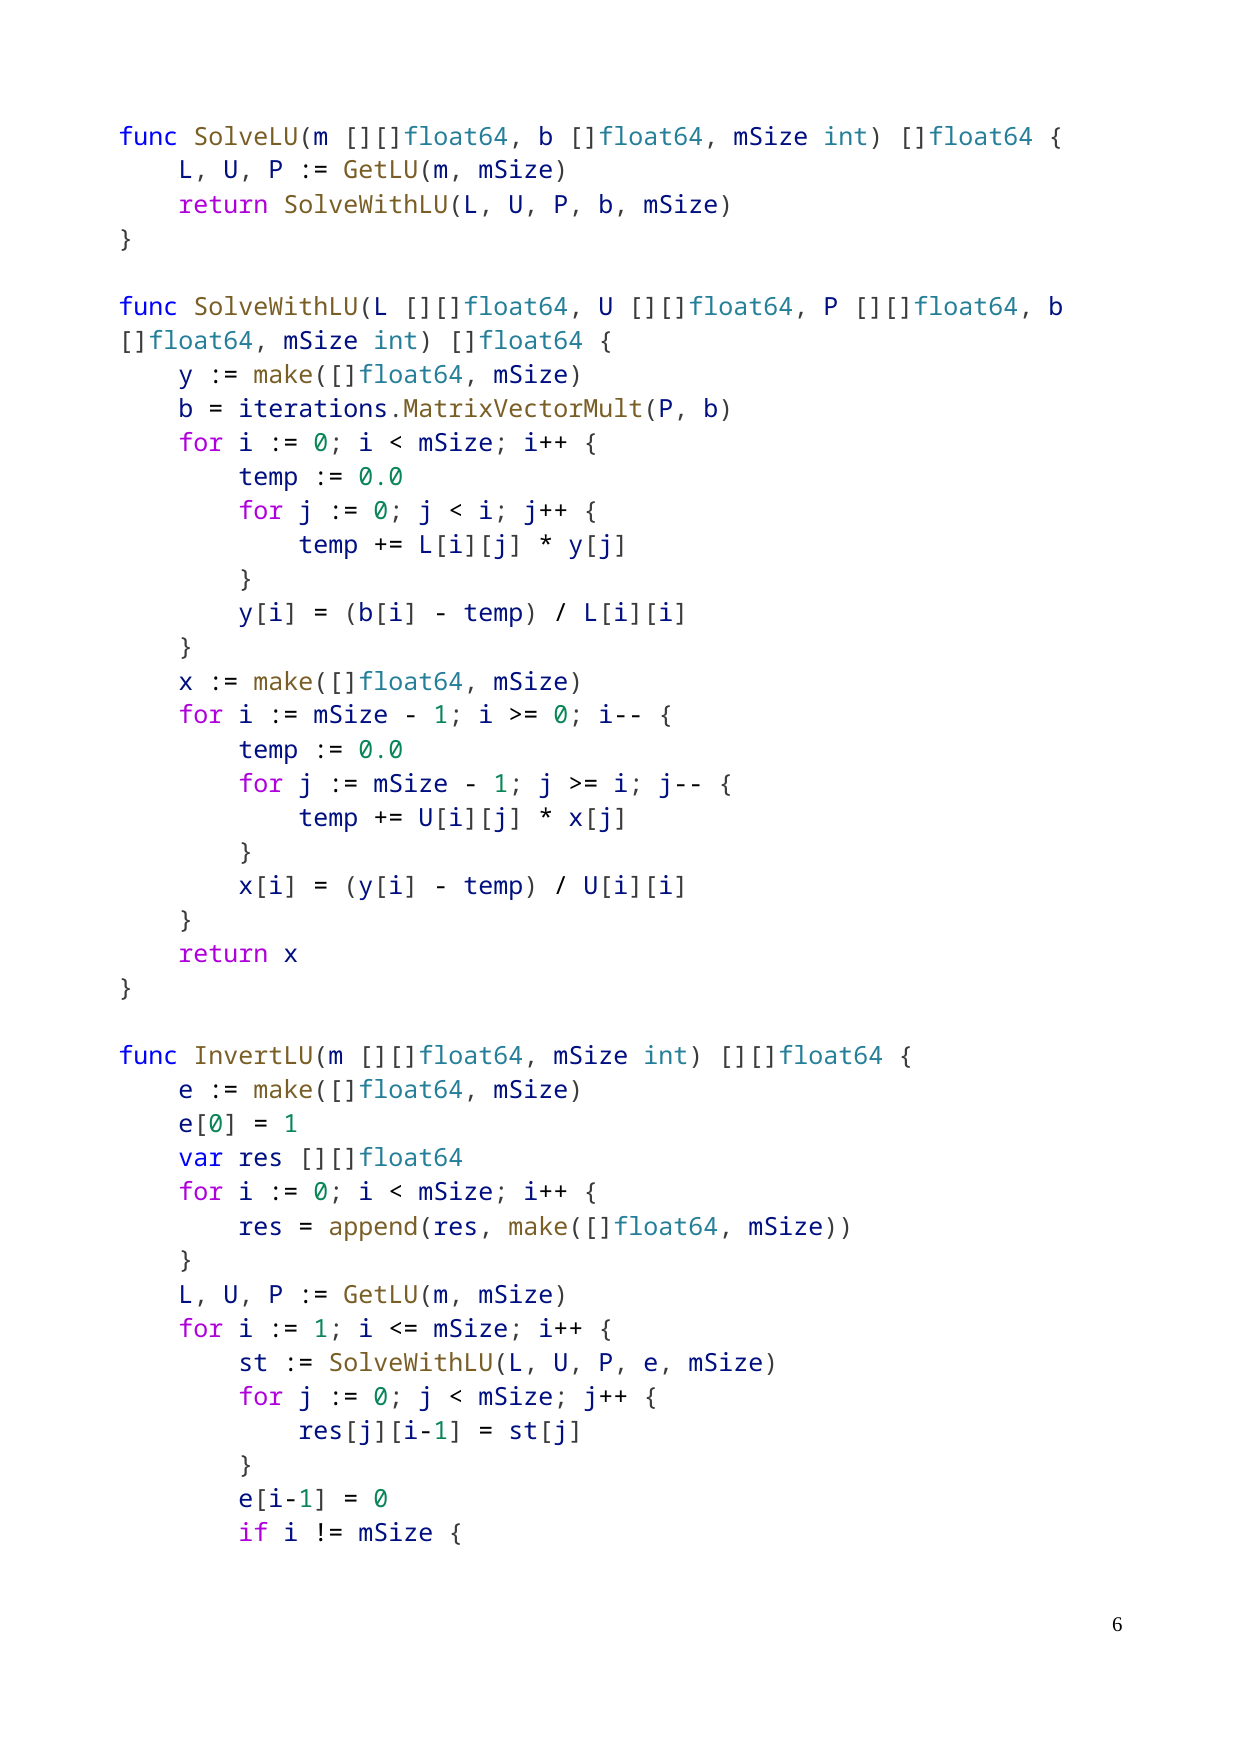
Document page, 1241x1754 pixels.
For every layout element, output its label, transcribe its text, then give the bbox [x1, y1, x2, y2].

text } [118, 1242, 1122, 1276]
text for i := mSize - 1; i >= 0; i-- { [118, 697, 1122, 731]
text x[i] = (y[i] - temp) / U[i][i] [118, 867, 1122, 902]
text L, U, P := GetLU(m, mSize) [118, 1276, 1122, 1310]
text return SolveWithLU(L, U, P, b, mSize) [118, 186, 1122, 220]
text } [118, 833, 1122, 867]
text x := make([]float64, mSize) [118, 663, 1122, 697]
text var res [][]float64 [118, 1140, 1122, 1174]
text L, U, P := GetLU(m, mSize) [118, 152, 1122, 186]
text temp := 0.0 [118, 459, 1122, 493]
text y := make([]float64, mSize) [118, 357, 1122, 391]
text } [118, 970, 1122, 1004]
text e := make([]float64, mSize) [118, 1072, 1122, 1106]
text res[j][i-1] = st[j] [118, 1412, 1122, 1447]
text return x [118, 936, 1122, 970]
text } [118, 902, 1122, 936]
text st := SolveWithLU(L, U, P, e, mSize) [118, 1344, 1122, 1378]
text func SolveWithLU(L [][]float64, U [][]float64, P [][]float64, b []float64, mSize int) []float64 { [118, 288, 1122, 357]
text } [118, 1447, 1122, 1481]
text for j := mSize - 1; j >= i; j-- { [118, 765, 1122, 799]
text e[i-1] = 0 [118, 1481, 1122, 1515]
text e[0] = 1 [118, 1106, 1122, 1140]
text temp := 0.0 [118, 731, 1122, 765]
text if i != mSize { [118, 1515, 1122, 1549]
text for i := 1; i <= mSize; i++ { [118, 1310, 1122, 1344]
text for j := 0; j < i; j++ { [118, 493, 1122, 527]
text for i := 0; i < mSize; i++ { [118, 425, 1122, 459]
text temp += U[i][j] * x[j] [118, 799, 1122, 833]
text b = iterations.MatrixVectorMult(P, b) [118, 391, 1122, 425]
text for i := 0; i < mSize; i++ { [118, 1174, 1122, 1208]
text temp += L[i][j] * y[j] [118, 527, 1122, 561]
text res = append(res, make([]float64, mSize)) [118, 1208, 1122, 1242]
text } [118, 561, 1122, 595]
text y[i] = (b[i] - temp) / L[i][i] [118, 595, 1122, 629]
text func InvertLU(m [][]float64, mSize int) [][]float64 { [118, 1038, 1122, 1072]
text for j := 0; j < mSize; j++ { [118, 1378, 1122, 1412]
text } [118, 220, 1122, 254]
text } [118, 629, 1122, 663]
text func SolveLU(m [][]float64, b []float64, mSize int) []float64 { [118, 118, 1122, 152]
